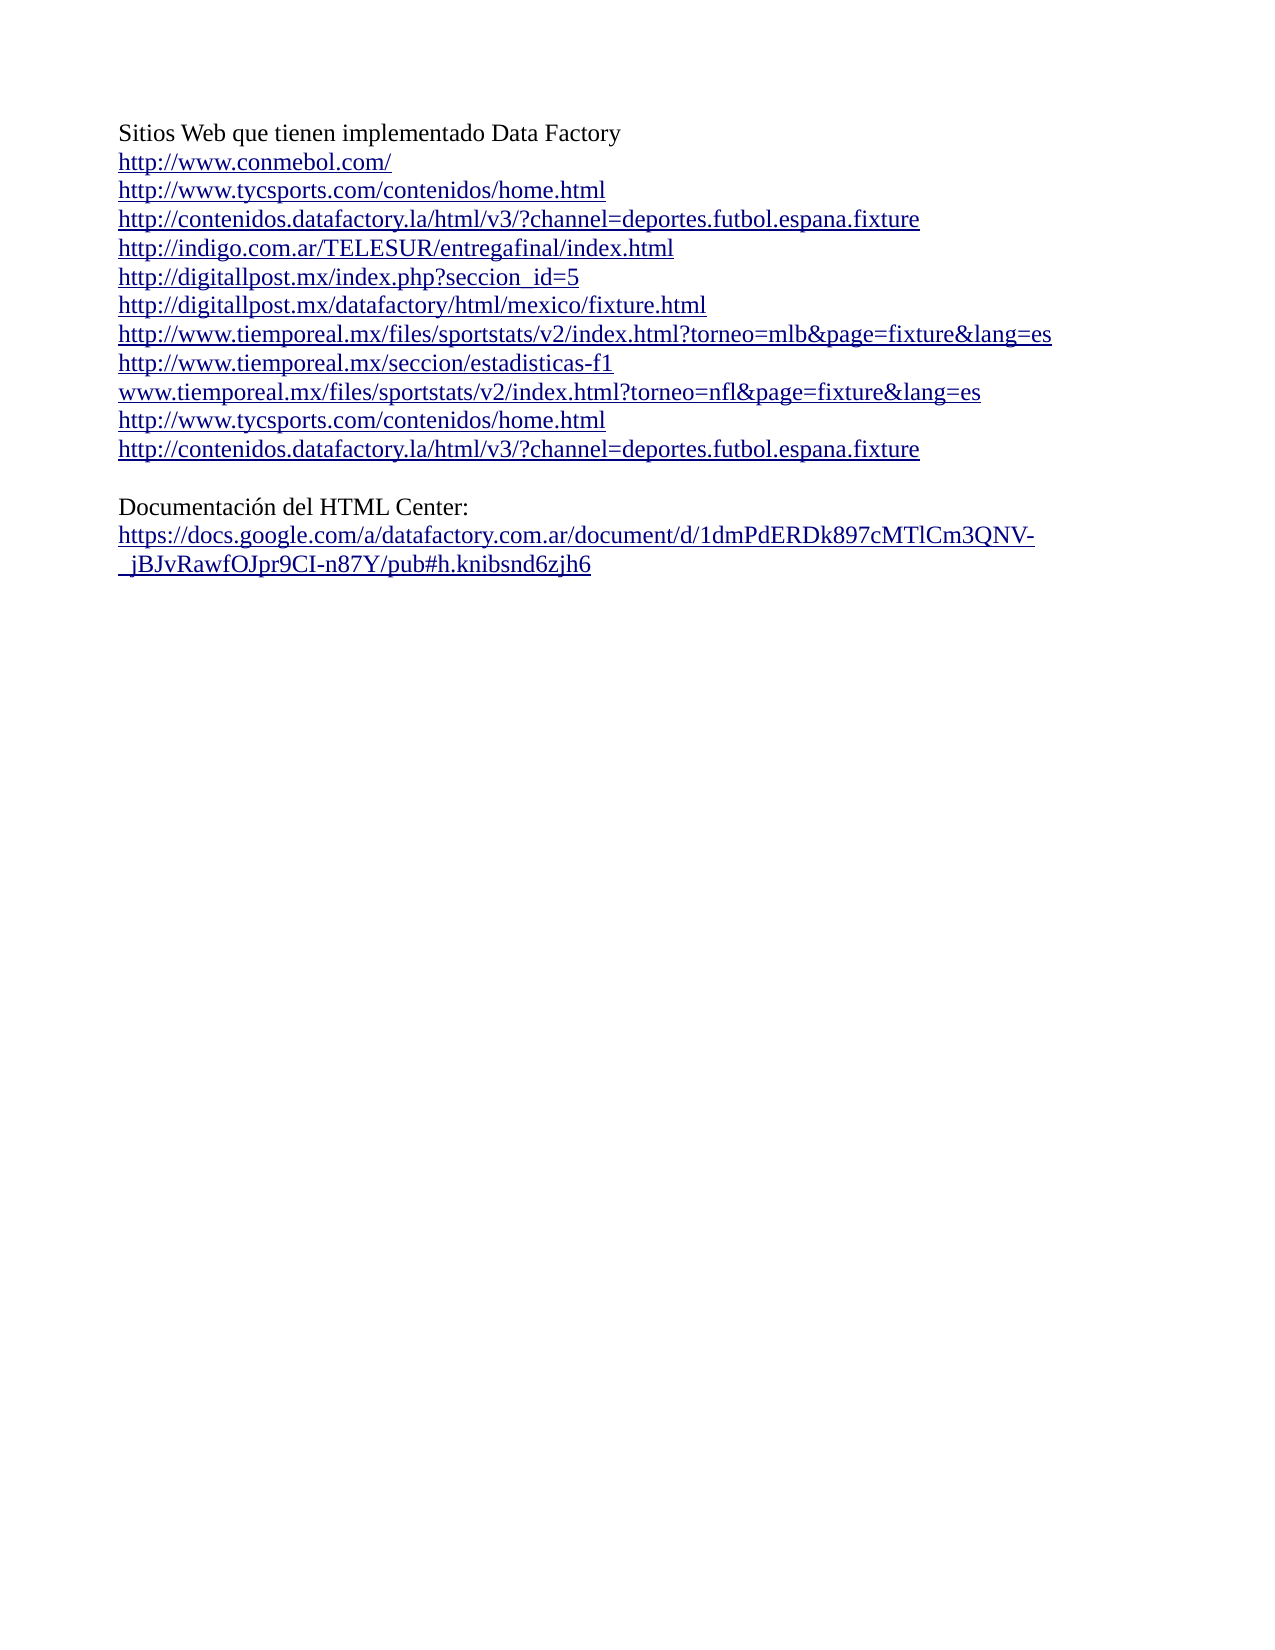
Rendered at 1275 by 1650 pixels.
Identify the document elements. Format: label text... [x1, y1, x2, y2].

text Documentación del HTML Center: https://docs.google.com/a/datafactory.com.ar/document/d/1dmPdERDk897cMTlCm3QNV-_jBJvRawfOJpr9CI-n87Y/pub#h.knibsnd6zjh6 [118, 463, 1157, 607]
text Sitios Web que tienen implementado Data Factory [118, 118, 1157, 147]
text http://www.conmebol.com/ http://www.tycsports.com/contenidos/home.html http://contenidos.datafactory.la/html/v3/?channel=deportes.futbol.espana.fixture http://indigo.com.ar/TELESUR/entregafinal/index.html http://digitallpost.mx/index.php?seccion_id=5 http://digitallpost.mx/datafactory/html/mexico/fixture.html http://www.tiemporeal.mx/files/sportstats/v2/index.html?torneo=mlb&page=fixture&lang=es http://www.tiemporeal.mx/seccion/estadisticas-f1 www.tiemporeal.mx/files/sportstats/v2/index.html?torneo=nfl&page=fixture&lang=es http://www.tycsports.com/contenidos/home.html http://contenidos.datafactory.la/html/v3/?channel=deportes.futbol.espana.fixture [118, 147, 1157, 463]
